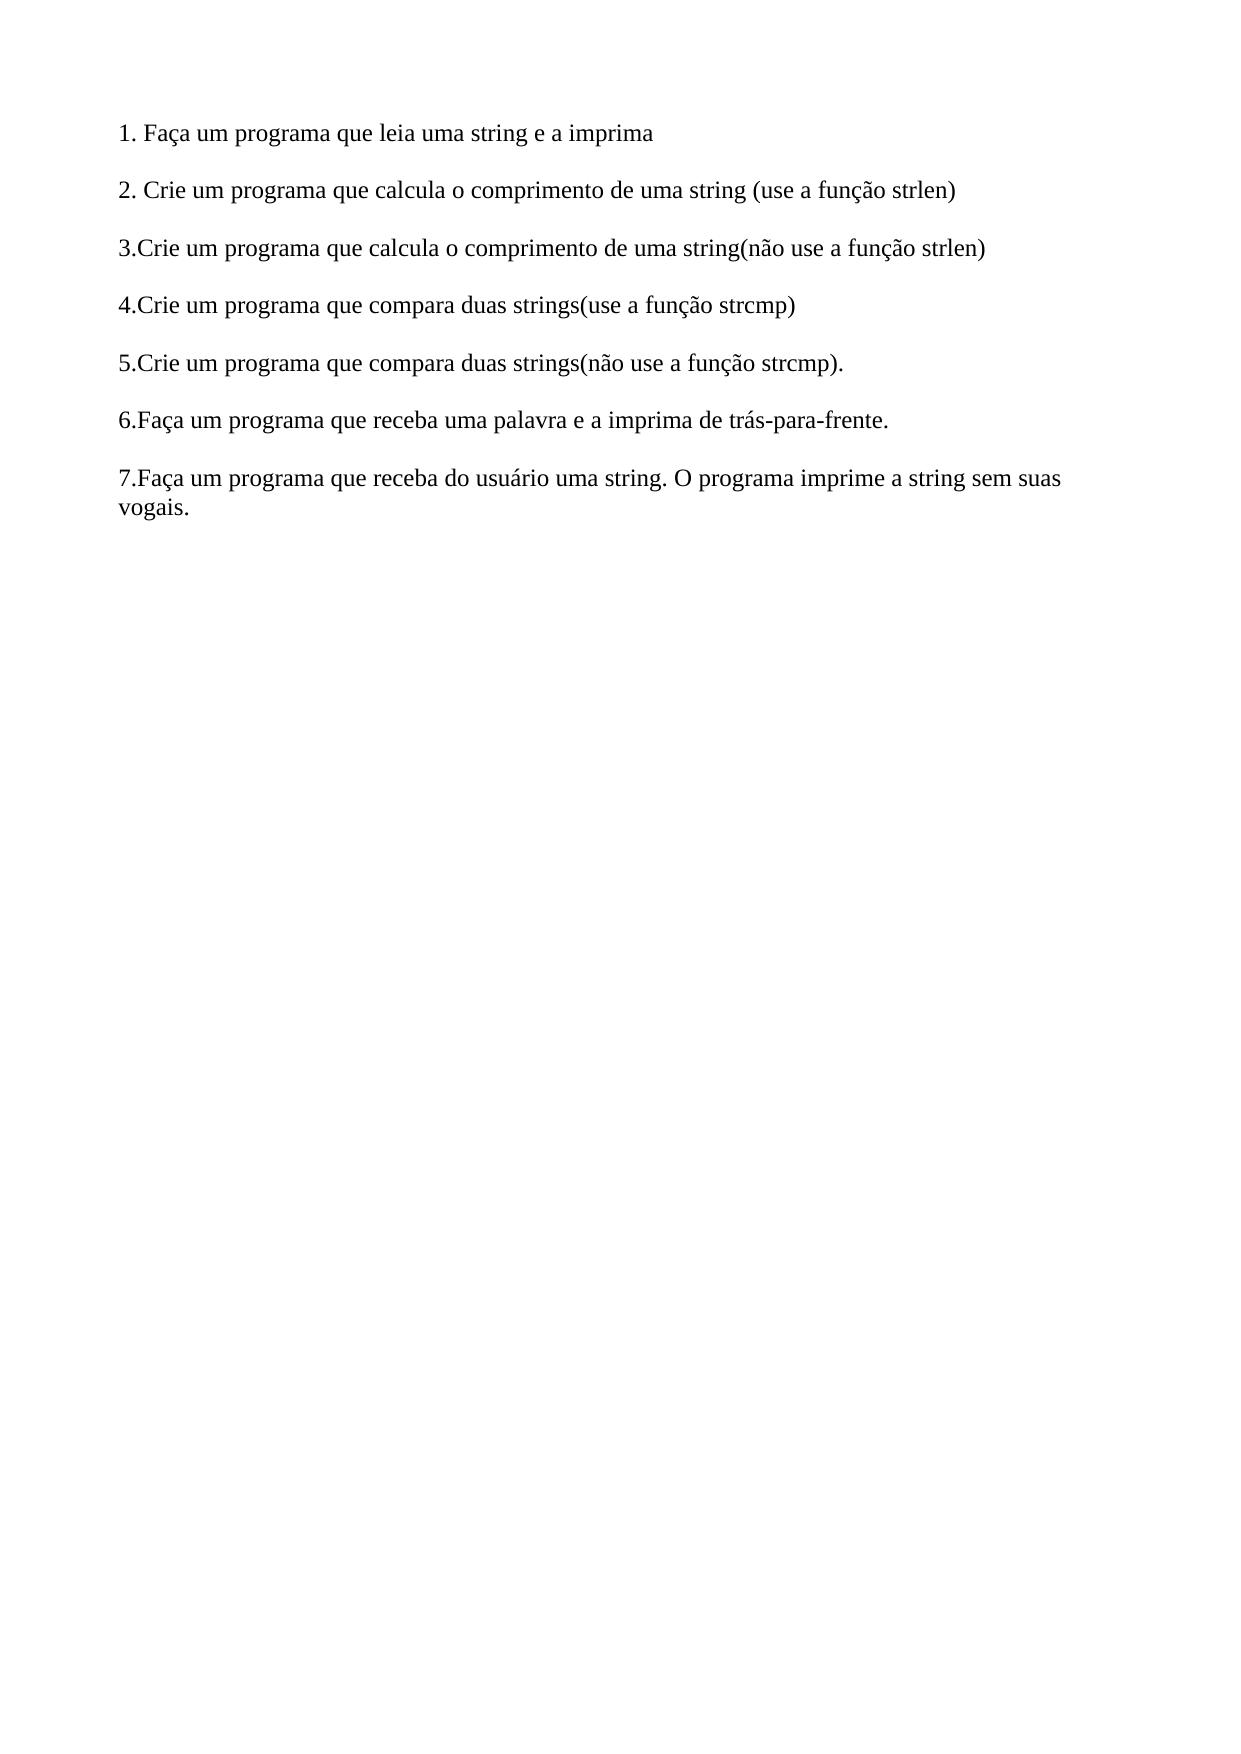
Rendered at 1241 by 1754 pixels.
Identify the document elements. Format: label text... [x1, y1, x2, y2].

text 7.Faça um programa que receba do usuário uma string. O programa imprime a string sem suas vogais. [118, 463, 1122, 521]
text 2. Crie um programa que calcula o comprimento de uma string (use a função strlen) [118, 176, 1122, 204]
text 4.Crie um programa que compara duas strings(use a função strcmp) [118, 291, 1122, 319]
text 3.Crie um programa que calcula o comprimento de uma string(não use a função strlen) [118, 233, 1122, 262]
text 5.Crie um programa que compara duas strings(não use a função strcmp). [118, 348, 1122, 377]
text 6.Faça um programa que receba uma palavra e a imprima de trás-para-frente. [118, 406, 1122, 434]
text 1. Faça um programa que leia uma string e a imprima [118, 118, 1122, 147]
